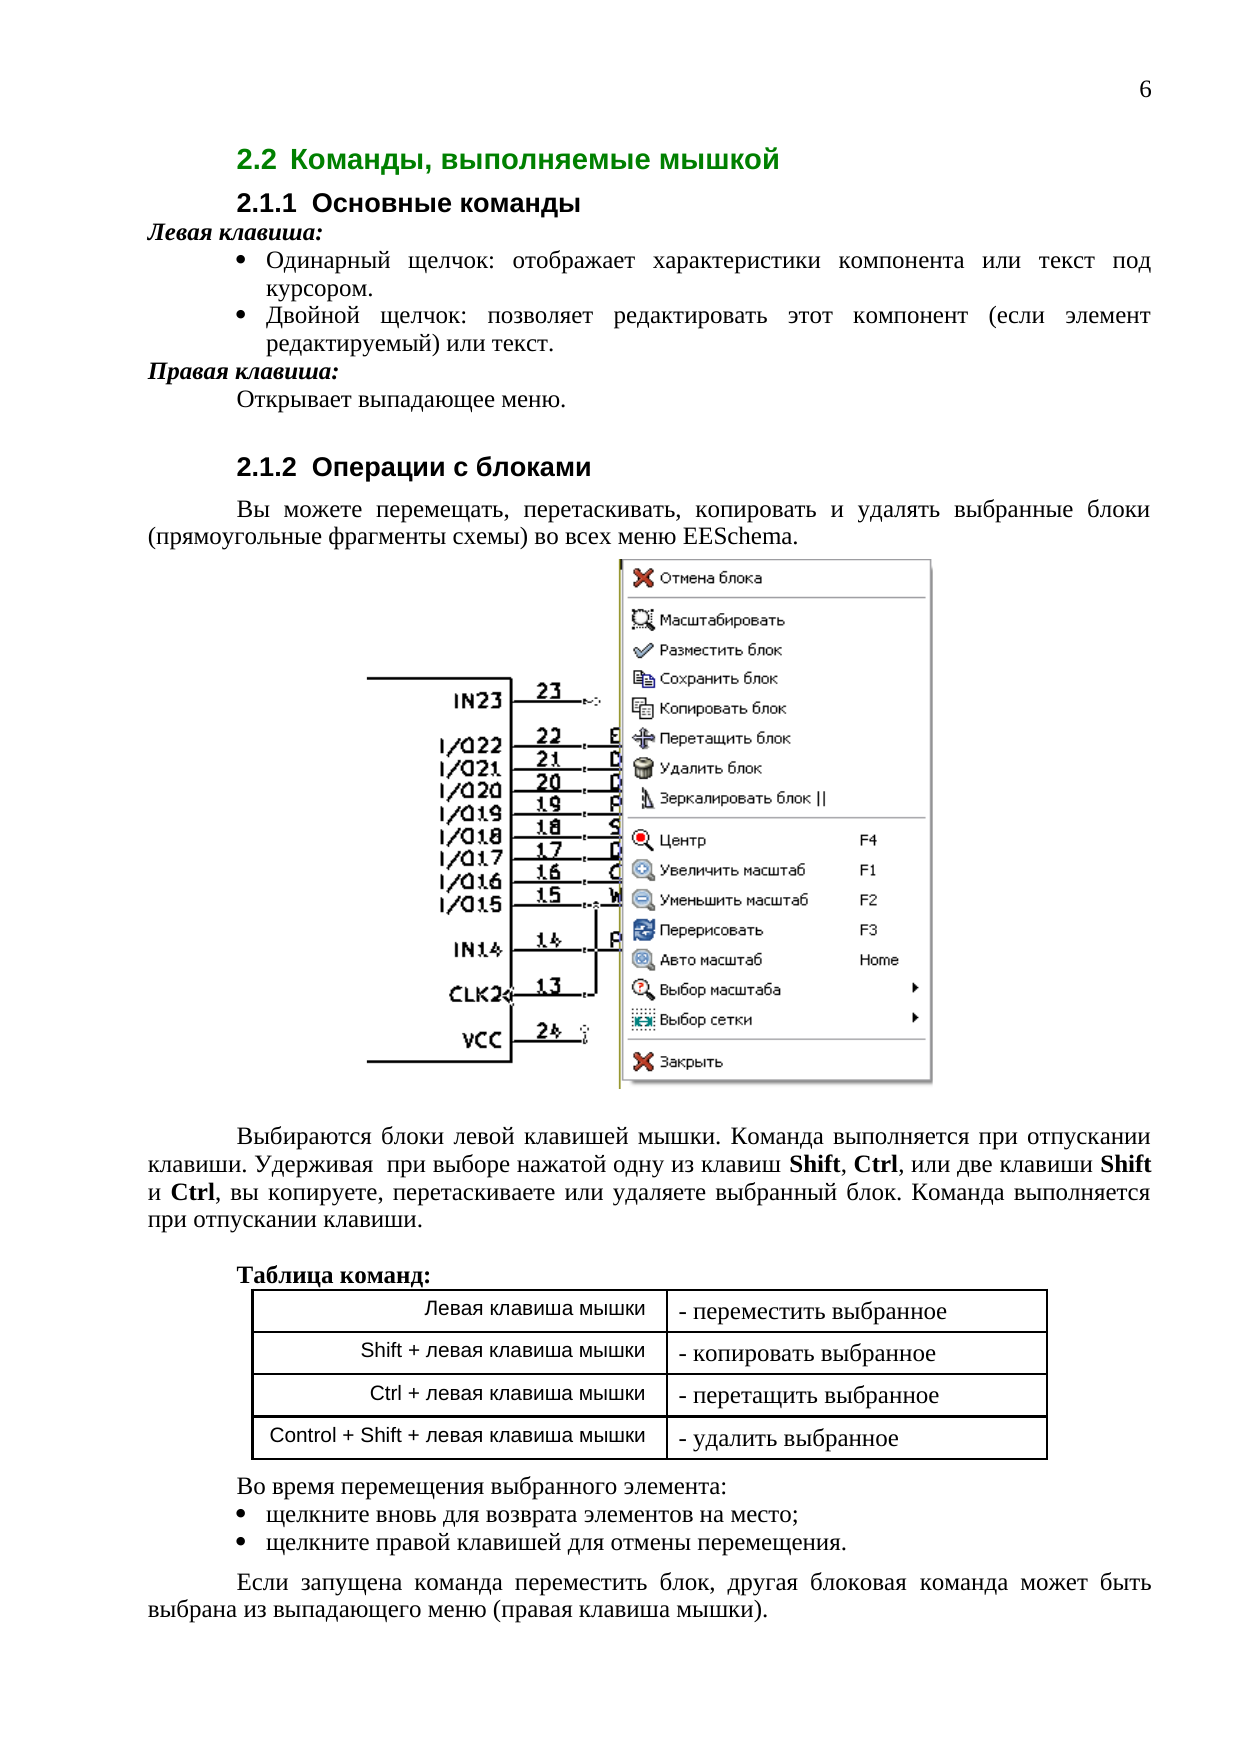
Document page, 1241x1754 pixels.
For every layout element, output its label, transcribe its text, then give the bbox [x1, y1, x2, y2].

table_cell - удалить выбранное [668, 1418, 1046, 1458]
subtitle Операции с блоками [207, 452, 1152, 482]
text Выбираются блоки левой клавишей мышки. Команда выполняется при отпускании клавиши. Удерживая при выборе нажатой одну из клавиш Shift, Ctrl, или две клавиши Shift и Ctrl, вы копируете, перетаскиваете или удаляете выбранный блок. Команда выполняется при отпускании клавиши. [148, 1122, 1152, 1233]
text Правая клавиша: [148, 357, 1152, 385]
list щелкните вновь для возврата элементов на место; [236, 1500, 1152, 1528]
text Если запущена команда переместить блок, другая блоковая команда может быть выбрана из выпадающего меню (правая клавиша мышки). [148, 1568, 1152, 1623]
table_cell - перетащить выбранное [668, 1375, 1046, 1415]
table_header Левая клавиша мышки [254, 1291, 666, 1331]
list Двойной щелчок: позволяет редактировать этот компонент (если элемент редактируемый) или текст. [236, 302, 1152, 357]
text Вы можете перемещать, перетаскивать, копировать и удалять выбранные блоки (прямоугольные фрагменты схемы) во всех меню EESchema. [148, 495, 1152, 550]
table_cell Ctrl + левая клавиша мышки [254, 1375, 666, 1415]
text Во время перемещения выбранного элемента: [148, 1472, 1152, 1500]
text Открывает выпадающее меню. [169, 385, 1152, 412]
table_cell - копировать выбранное [668, 1333, 1046, 1373]
table_cell Shift + левая клавиша мышки [254, 1333, 666, 1373]
table_cell Control + Shift + левая клавиша мышки [254, 1418, 666, 1458]
subtitle Основные команды [207, 188, 1152, 218]
picture [366, 559, 933, 1089]
text Таблица команд: [236, 1261, 1152, 1288]
list щелкните правой клавишей для отмены перемещения. [236, 1528, 1152, 1555]
subtitle Команды, выполняемые мышкой [236, 143, 1152, 176]
table_header - переместить выбранное [668, 1291, 1046, 1331]
list Одинарный щелчок: отображает характеристики компонента или текст под курсором. [236, 246, 1152, 302]
text Левая клавиша: [148, 218, 1152, 246]
